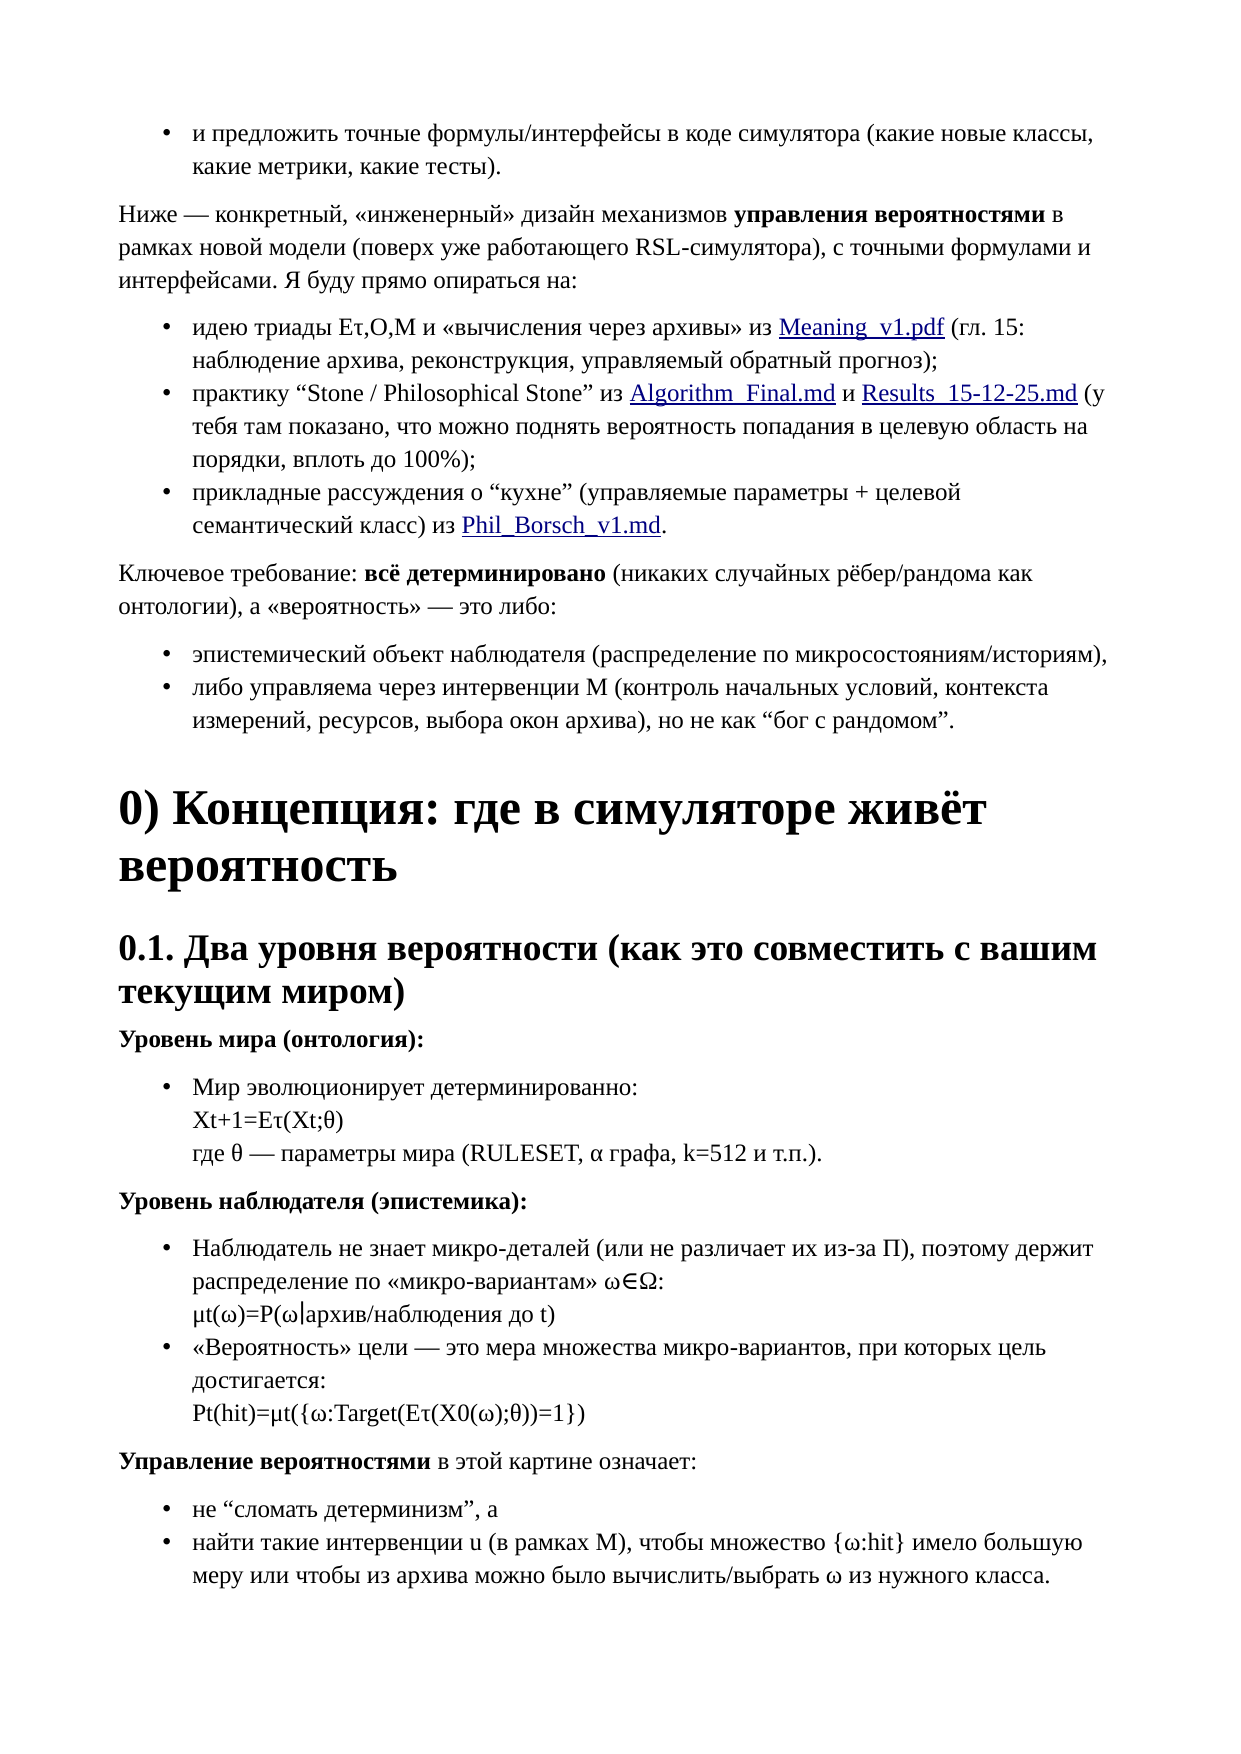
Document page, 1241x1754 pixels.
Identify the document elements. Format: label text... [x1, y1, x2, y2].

list либо управляема через интервенции M (контроль начальных условий, контекста измерений, ресурсов, выбора окон архива), но не как “бог с рандомом”. [162, 672, 1122, 733]
list прикладные рассуждения о “кухне” (управляемые параметры + целевой семантический класс) из Phil_Borsch_v1.md. [162, 477, 1122, 539]
text Управление вероятностями в этой картине означает: [118, 1446, 1122, 1475]
list Наблюдатель не знает микро‑деталей (или не различает их из-за Π), поэтому держит распределение по «микро‑вариантам» ω∈Ω: μt(ω)=P(ω∣архив/наблюдения до t) [162, 1233, 1122, 1328]
text Уровень мира (онтология): [118, 1024, 1122, 1053]
subtitle 0.1. Два уровня вероятности (как это совместить с вашим текущим миром) [118, 926, 1122, 1012]
list практику “Stone / Philosophical Stone” из Algorithm_Final.md и Results_15-12-25.md (у тебя там показано, что можно поднять вероятность попадания в целевую область на порядки, вплоть до 100%); [162, 378, 1122, 473]
text Ниже — конкретный, «инженерный» дизайн механизмов управления вероятностями в рамках новой модели (поверх уже работающего RSL‑симулятора), с точными формулами и интерфейсами. Я буду прямо опираться на: [118, 199, 1122, 293]
list эпистемический объект наблюдателя (распределение по микросостояниям/историям), [162, 639, 1122, 667]
list не “сломать детерминизм”, а [162, 1494, 1122, 1522]
list Мир эволюционирует детерминированно: Xt+1=Eτ(Xt;θ) где θ — параметры мира (RULESET, α графа, k=512 и т.п.). [162, 1072, 1122, 1167]
subtitle 0) Концепция: где в симуляторе живёт вероятность [118, 777, 1122, 892]
list «Вероятность» цели — это мера множества микро‑вариантов, при которых цель достигается: Pt(hit)=μt({ω:Target(Eτ(X0(ω);θ))=1}) [162, 1332, 1122, 1427]
list найти такие интервенции u (в рамках M), чтобы множество {ω:hit} имело большую меру или чтобы из архива можно было вычислить/выбрать ω из нужного класса. [162, 1527, 1122, 1588]
text Уровень наблюдателя (эпистемика): [118, 1186, 1122, 1214]
list идею триады Eτ,O,M и «вычисления через архивы» из Meaning_v1.pdf (гл. 15: наблюдение архива, реконструкция, управляемый обратный прогноз); [162, 312, 1122, 374]
list и предложить точные формулы/интерфейсы в коде симулятора (какие новые классы, какие метрики, какие тесты). [162, 118, 1122, 180]
text Ключевое требование: всё детерминировано (никаких случайных рёбер/рандома как онтологии), а «вероятность» — это либо: [118, 558, 1122, 620]
